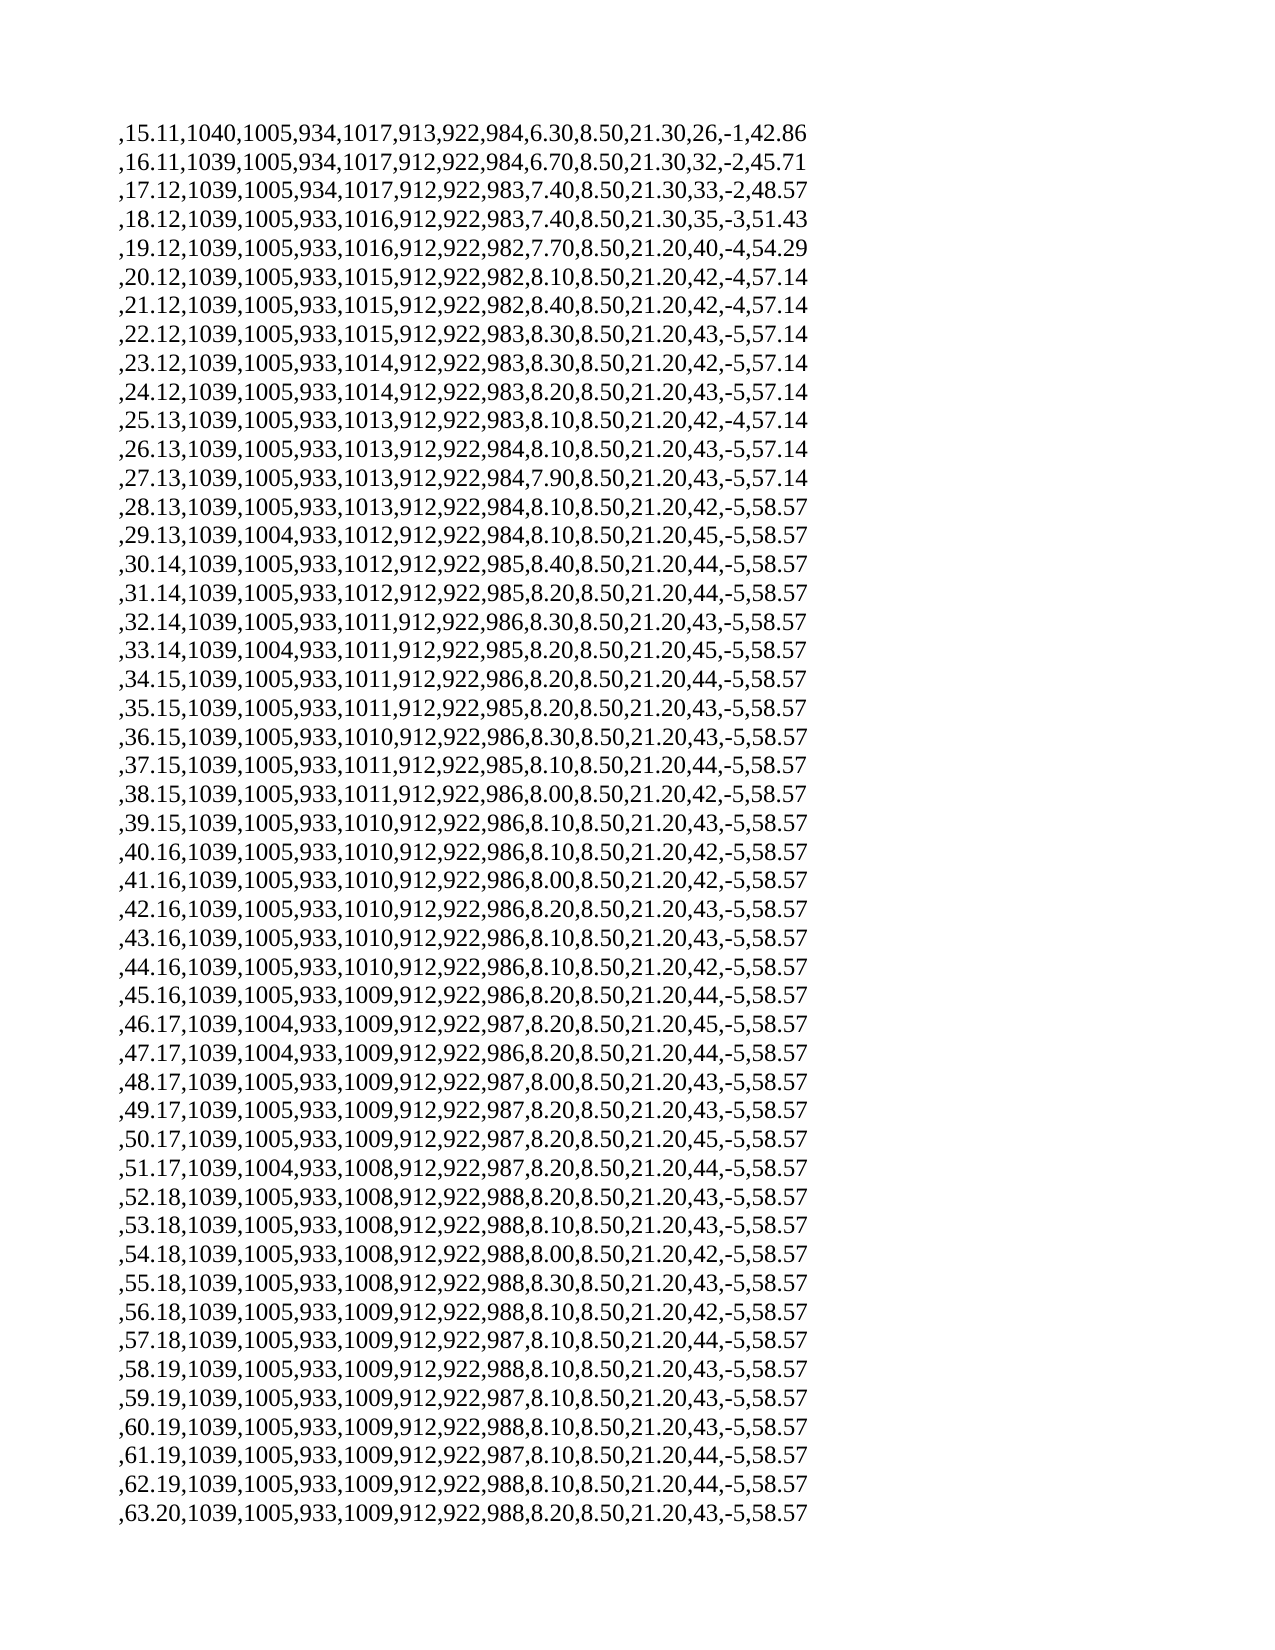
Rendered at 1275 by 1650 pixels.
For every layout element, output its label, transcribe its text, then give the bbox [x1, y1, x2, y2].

text ,46.17,1039,1004,933,1009,912,922,987,8.20,8.50,21.20,45,-5,58.57 [118, 1009, 1157, 1038]
text ,29.13,1039,1004,933,1012,912,922,984,8.10,8.50,21.20,45,-5,58.57 [118, 521, 1157, 549]
text ,57.18,1039,1005,933,1009,912,922,987,8.10,8.50,21.20,44,-5,58.57 [118, 1326, 1157, 1354]
text ,41.16,1039,1005,933,1010,912,922,986,8.00,8.50,21.20,42,-5,58.57 [118, 866, 1157, 894]
text ,59.19,1039,1005,933,1009,912,922,987,8.10,8.50,21.20,43,-5,58.57 [118, 1383, 1157, 1412]
text ,39.15,1039,1005,933,1010,912,922,986,8.10,8.50,21.20,43,-5,58.57 [118, 808, 1157, 837]
text ,16.11,1039,1005,934,1017,912,922,984,6.70,8.50,21.30,32,-2,45.71 [118, 147, 1157, 176]
text ,49.17,1039,1005,933,1009,912,922,987,8.20,8.50,21.20,43,-5,58.57 [118, 1096, 1157, 1124]
text ,54.18,1039,1005,933,1008,912,922,988,8.00,8.50,21.20,42,-5,58.57 [118, 1239, 1157, 1268]
text ,32.14,1039,1005,933,1011,912,922,986,8.30,8.50,21.20,43,-5,58.57 [118, 607, 1157, 636]
text ,61.19,1039,1005,933,1009,912,922,987,8.10,8.50,21.20,44,-5,58.57 [118, 1441, 1157, 1469]
text ,23.12,1039,1005,933,1014,912,922,983,8.30,8.50,21.20,42,-5,57.14 [118, 348, 1157, 377]
text ,56.18,1039,1005,933,1009,912,922,988,8.10,8.50,21.20,42,-5,58.57 [118, 1297, 1157, 1326]
text ,63.20,1039,1005,933,1009,912,922,988,8.20,8.50,21.20,43,-5,58.57 [118, 1498, 1157, 1527]
text ,25.13,1039,1005,933,1013,912,922,983,8.10,8.50,21.20,42,-4,57.14 [118, 406, 1157, 434]
text ,40.16,1039,1005,933,1010,912,922,986,8.10,8.50,21.20,42,-5,58.57 [118, 837, 1157, 866]
text ,58.19,1039,1005,933,1009,912,922,988,8.10,8.50,21.20,43,-5,58.57 [118, 1354, 1157, 1383]
text ,26.13,1039,1005,933,1013,912,922,984,8.10,8.50,21.20,43,-5,57.14 [118, 434, 1157, 463]
text ,53.18,1039,1005,933,1008,912,922,988,8.10,8.50,21.20,43,-5,58.57 [118, 1211, 1157, 1239]
text ,17.12,1039,1005,934,1017,912,922,983,7.40,8.50,21.30,33,-2,48.57 [118, 176, 1157, 204]
text ,24.12,1039,1005,933,1014,912,922,983,8.20,8.50,21.20,43,-5,57.14 [118, 377, 1157, 406]
text ,48.17,1039,1005,933,1009,912,922,987,8.00,8.50,21.20,43,-5,58.57 [118, 1067, 1157, 1096]
text ,28.13,1039,1005,933,1013,912,922,984,8.10,8.50,21.20,42,-5,58.57 [118, 492, 1157, 521]
text ,60.19,1039,1005,933,1009,912,922,988,8.10,8.50,21.20,43,-5,58.57 [118, 1412, 1157, 1441]
text ,42.16,1039,1005,933,1010,912,922,986,8.20,8.50,21.20,43,-5,58.57 [118, 894, 1157, 923]
text ,33.14,1039,1004,933,1011,912,922,985,8.20,8.50,21.20,45,-5,58.57 [118, 636, 1157, 664]
text ,37.15,1039,1005,933,1011,912,922,985,8.10,8.50,21.20,44,-5,58.57 [118, 751, 1157, 779]
text ,43.16,1039,1005,933,1010,912,922,986,8.10,8.50,21.20,43,-5,58.57 [118, 923, 1157, 952]
text ,34.15,1039,1005,933,1011,912,922,986,8.20,8.50,21.20,44,-5,58.57 [118, 664, 1157, 693]
text ,19.12,1039,1005,933,1016,912,922,982,7.70,8.50,21.20,40,-4,54.29 [118, 233, 1157, 262]
text ,44.16,1039,1005,933,1010,912,922,986,8.10,8.50,21.20,42,-5,58.57 [118, 952, 1157, 981]
text ,38.15,1039,1005,933,1011,912,922,986,8.00,8.50,21.20,42,-5,58.57 [118, 779, 1157, 808]
text ,27.13,1039,1005,933,1013,912,922,984,7.90,8.50,21.20,43,-5,57.14 [118, 463, 1157, 492]
text ,20.12,1039,1005,933,1015,912,922,982,8.10,8.50,21.20,42,-4,57.14 [118, 262, 1157, 291]
text ,21.12,1039,1005,933,1015,912,922,982,8.40,8.50,21.20,42,-4,57.14 [118, 291, 1157, 319]
text ,62.19,1039,1005,933,1009,912,922,988,8.10,8.50,21.20,44,-5,58.57 [118, 1469, 1157, 1498]
text ,55.18,1039,1005,933,1008,912,922,988,8.30,8.50,21.20,43,-5,58.57 [118, 1268, 1157, 1297]
text ,52.18,1039,1005,933,1008,912,922,988,8.20,8.50,21.20,43,-5,58.57 [118, 1182, 1157, 1211]
text ,15.11,1040,1005,934,1017,913,922,984,6.30,8.50,21.30,26,-1,42.86 [118, 118, 1157, 147]
text ,18.12,1039,1005,933,1016,912,922,983,7.40,8.50,21.30,35,-3,51.43 [118, 204, 1157, 233]
text ,30.14,1039,1005,933,1012,912,922,985,8.40,8.50,21.20,44,-5,58.57 [118, 549, 1157, 578]
text ,35.15,1039,1005,933,1011,912,922,985,8.20,8.50,21.20,43,-5,58.57 [118, 693, 1157, 722]
text ,51.17,1039,1004,933,1008,912,922,987,8.20,8.50,21.20,44,-5,58.57 [118, 1153, 1157, 1182]
text ,22.12,1039,1005,933,1015,912,922,983,8.30,8.50,21.20,43,-5,57.14 [118, 319, 1157, 348]
text ,50.17,1039,1005,933,1009,912,922,987,8.20,8.50,21.20,45,-5,58.57 [118, 1124, 1157, 1153]
text ,45.16,1039,1005,933,1009,912,922,986,8.20,8.50,21.20,44,-5,58.57 [118, 981, 1157, 1009]
text ,31.14,1039,1005,933,1012,912,922,985,8.20,8.50,21.20,44,-5,58.57 [118, 578, 1157, 607]
text ,36.15,1039,1005,933,1010,912,922,986,8.30,8.50,21.20,43,-5,58.57 [118, 722, 1157, 751]
text ,47.17,1039,1004,933,1009,912,922,986,8.20,8.50,21.20,44,-5,58.57 [118, 1038, 1157, 1067]
